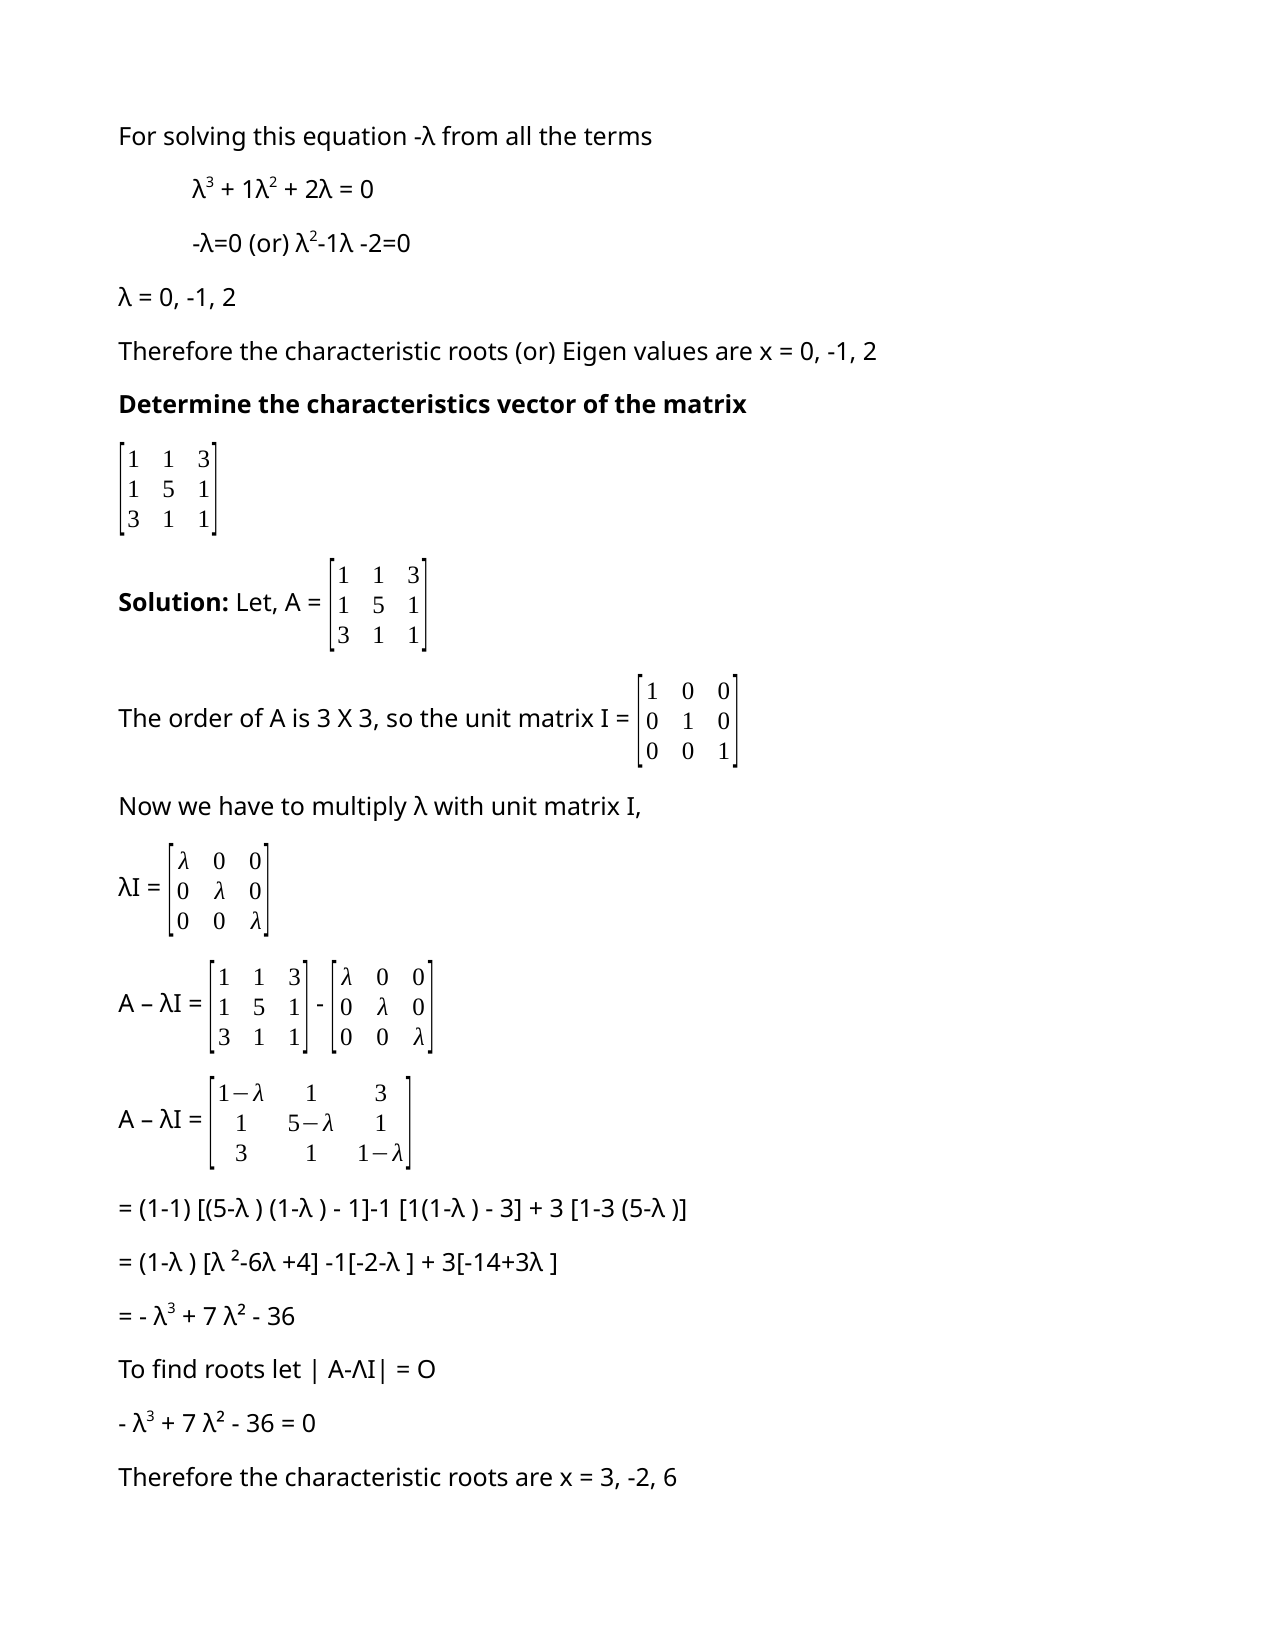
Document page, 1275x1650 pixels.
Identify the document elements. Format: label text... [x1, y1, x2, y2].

text The order of A is 3 X 3, so the unit matrix I = [118, 673, 1157, 769]
text λ3 + 1λ2 + 2λ = 0 [118, 172, 1157, 206]
text Solution: Let, A = [118, 557, 1157, 653]
text Now we have to multiply λ with unit matrix I, [118, 789, 1157, 823]
text A – λI = [118, 1074, 1157, 1171]
text λI = [118, 842, 1157, 939]
text Therefore the characteristic roots are x = 3, -2, 6 [118, 1459, 1157, 1493]
text = (1-λ ) [λ ²-6λ +4] -1[-2-λ ] + 3[-14+3λ ] [118, 1244, 1157, 1278]
text For solving this equation -λ from all the terms [118, 118, 1157, 152]
text - λ3 + 7 λ² - 36 = 0 [118, 1406, 1157, 1440]
text λ = 0, -1, 2 [118, 279, 1157, 313]
text -λ=0 (or) λ2-1λ -2=0 [118, 226, 1157, 260]
text = (1-1) [(5-λ ) (1-λ ) - 1]-1 [1(1-λ ) - 3] + 3 [1-3 (5-λ )] [118, 1191, 1157, 1225]
text = - λ3 + 7 λ² - 36 [118, 1298, 1157, 1332]
text To find roots let | Α-ΛΙ| = Ο [118, 1352, 1157, 1386]
text Therefore the characteristic roots (or) Eigen values are x = 0, -1, 2 [118, 333, 1157, 367]
text Determine the characteristics vector of the matrix [118, 387, 1157, 421]
text A – λI = - [118, 958, 1157, 1055]
